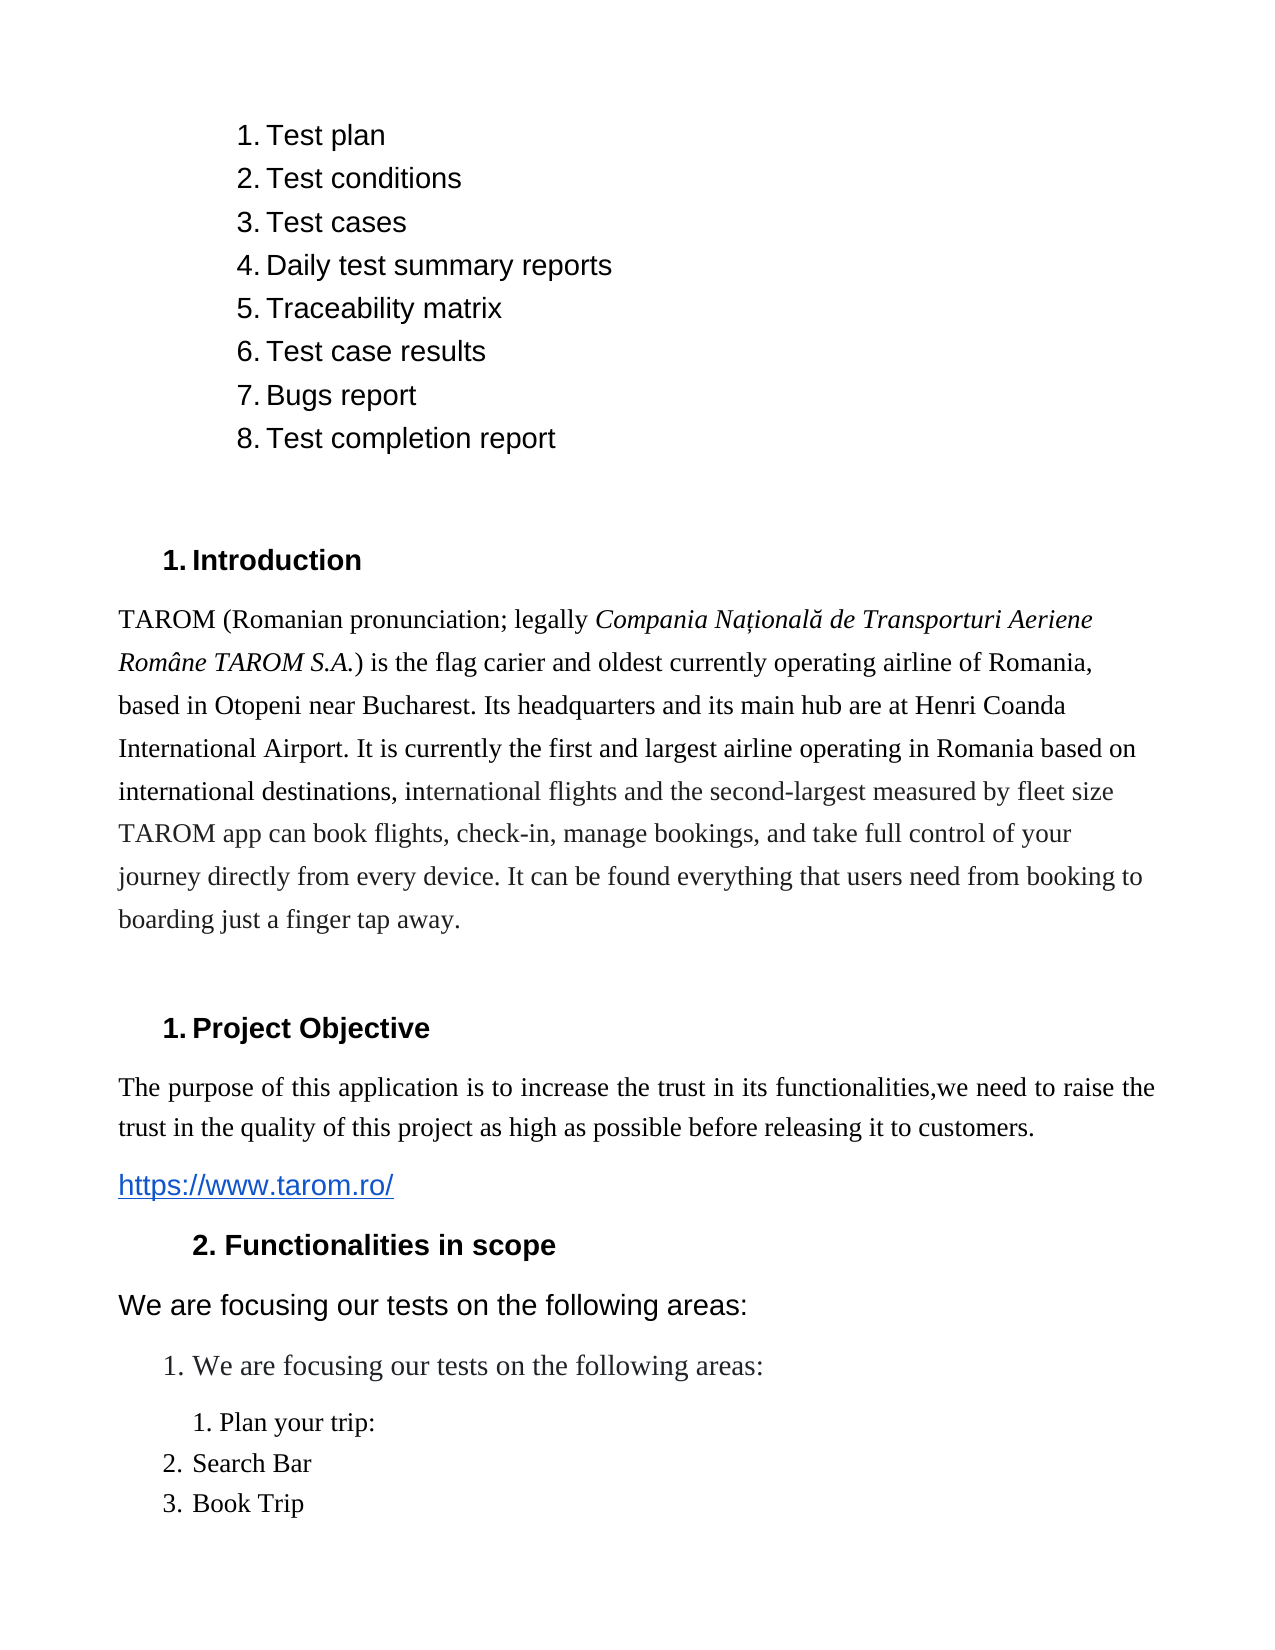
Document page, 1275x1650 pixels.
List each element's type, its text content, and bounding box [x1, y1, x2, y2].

list Search Bar [162, 1447, 1157, 1478]
list Test completion report [236, 421, 1157, 454]
list Test case results [236, 334, 1157, 368]
text https://www.tarom.ro/ [118, 1168, 1157, 1202]
list 2. Functionalities in scope [162, 1228, 1157, 1262]
list Bugs report [236, 377, 1157, 411]
text TAROM (Romanian pronunciation; legally Compania Națională de Transporturi Aeriene Române TAROM S.A.) is the flag carier and oldest currently operating airline of Romania, based in Otopeni near Bucharest. Its headquarters and its main hub are at Henri Coanda International Airport. It is currently the first and largest airline operating in Romania based on international destinations, international flights and the second-largest measured by fleet size TAROM app can book flights, check-in, manage bookings, and take full control of your journey directly from every device. It can be found everything that users need from booking to boarding just a finger tap away. [118, 603, 1157, 934]
list We are focusing our tests on the following areas: [162, 1348, 1157, 1382]
list Daily test summary reports [236, 248, 1157, 281]
list Traceability matrix [236, 291, 1157, 324]
list Introduction [162, 543, 1157, 577]
text The purpose of this application is to increase the trust in its functionalities,we need to raise the trust in the quality of this project as high as possible before releasing it to customers. [118, 1071, 1157, 1143]
list Test conditions [236, 161, 1157, 195]
text We are focusing our tests on the following areas: [118, 1288, 1157, 1322]
list Book Trip [162, 1487, 1157, 1518]
list Project Objective [162, 1012, 1157, 1045]
list Test cases [236, 204, 1157, 238]
list 1. Plan your trip: [162, 1407, 1157, 1438]
list Test plan [236, 118, 1157, 152]
